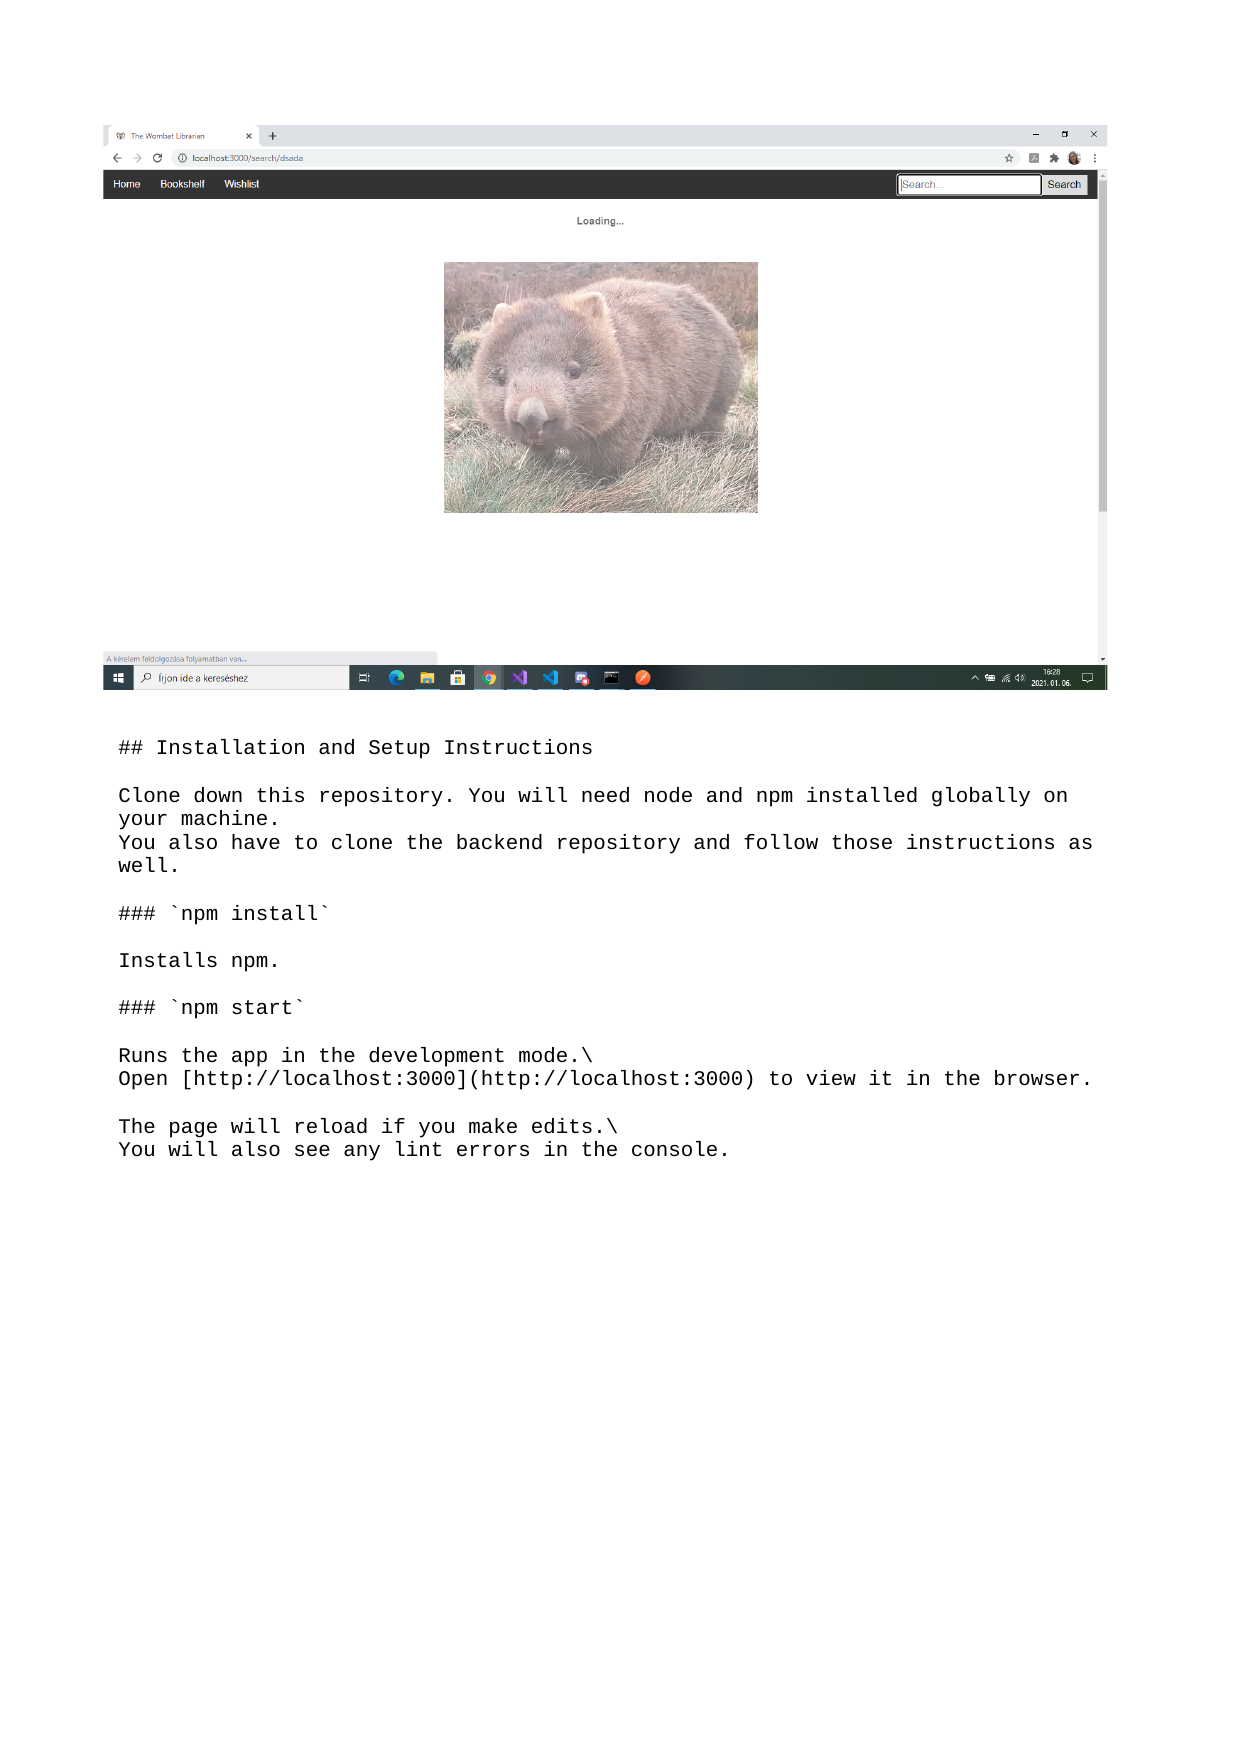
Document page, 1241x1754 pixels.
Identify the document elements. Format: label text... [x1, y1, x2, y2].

text Runs the app in the development mode.\ [118, 1045, 1122, 1068]
text ## Installation and Setup Instructions [118, 737, 1122, 761]
text You will also see any lint errors in the console. [118, 1139, 1122, 1163]
text ### `npm start` [118, 997, 1122, 1021]
text ### `npm install` [118, 903, 1122, 926]
text Clone down this repository. You will need node and npm installed globally on your machine. [118, 784, 1122, 832]
text The page will reload if you make edits.\ [118, 1116, 1122, 1139]
picture [103, 125, 1108, 690]
text You also have to clone the backend repository and follow those instructions as well. [118, 832, 1122, 879]
text Installs npm. [118, 950, 1122, 974]
text Open [http://localhost:3000](http://localhost:3000) to view it in the browser. [118, 1068, 1122, 1092]
